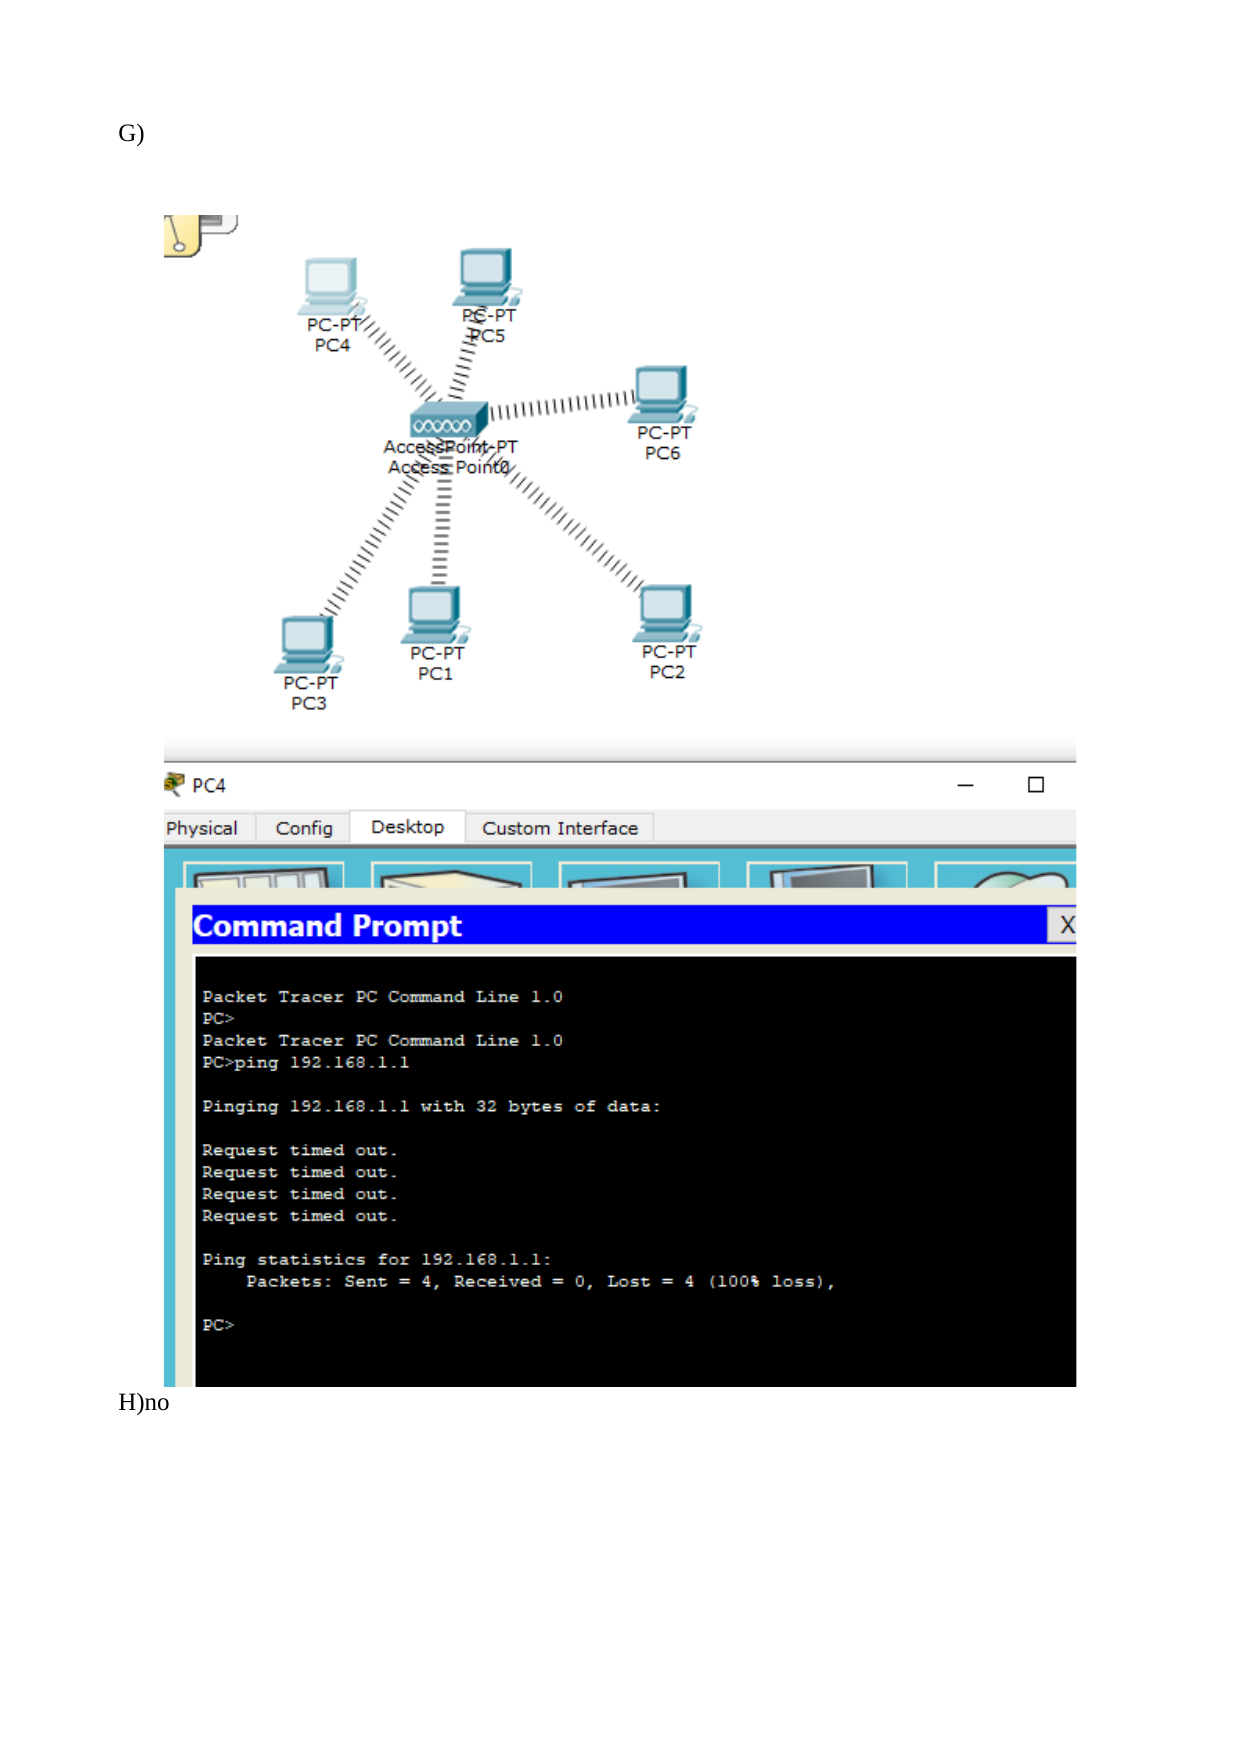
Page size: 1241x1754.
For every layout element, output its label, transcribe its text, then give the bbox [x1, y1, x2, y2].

text H)no [118, 659, 1122, 1416]
picture [163, 215, 1077, 1387]
text G) [118, 118, 1122, 147]
